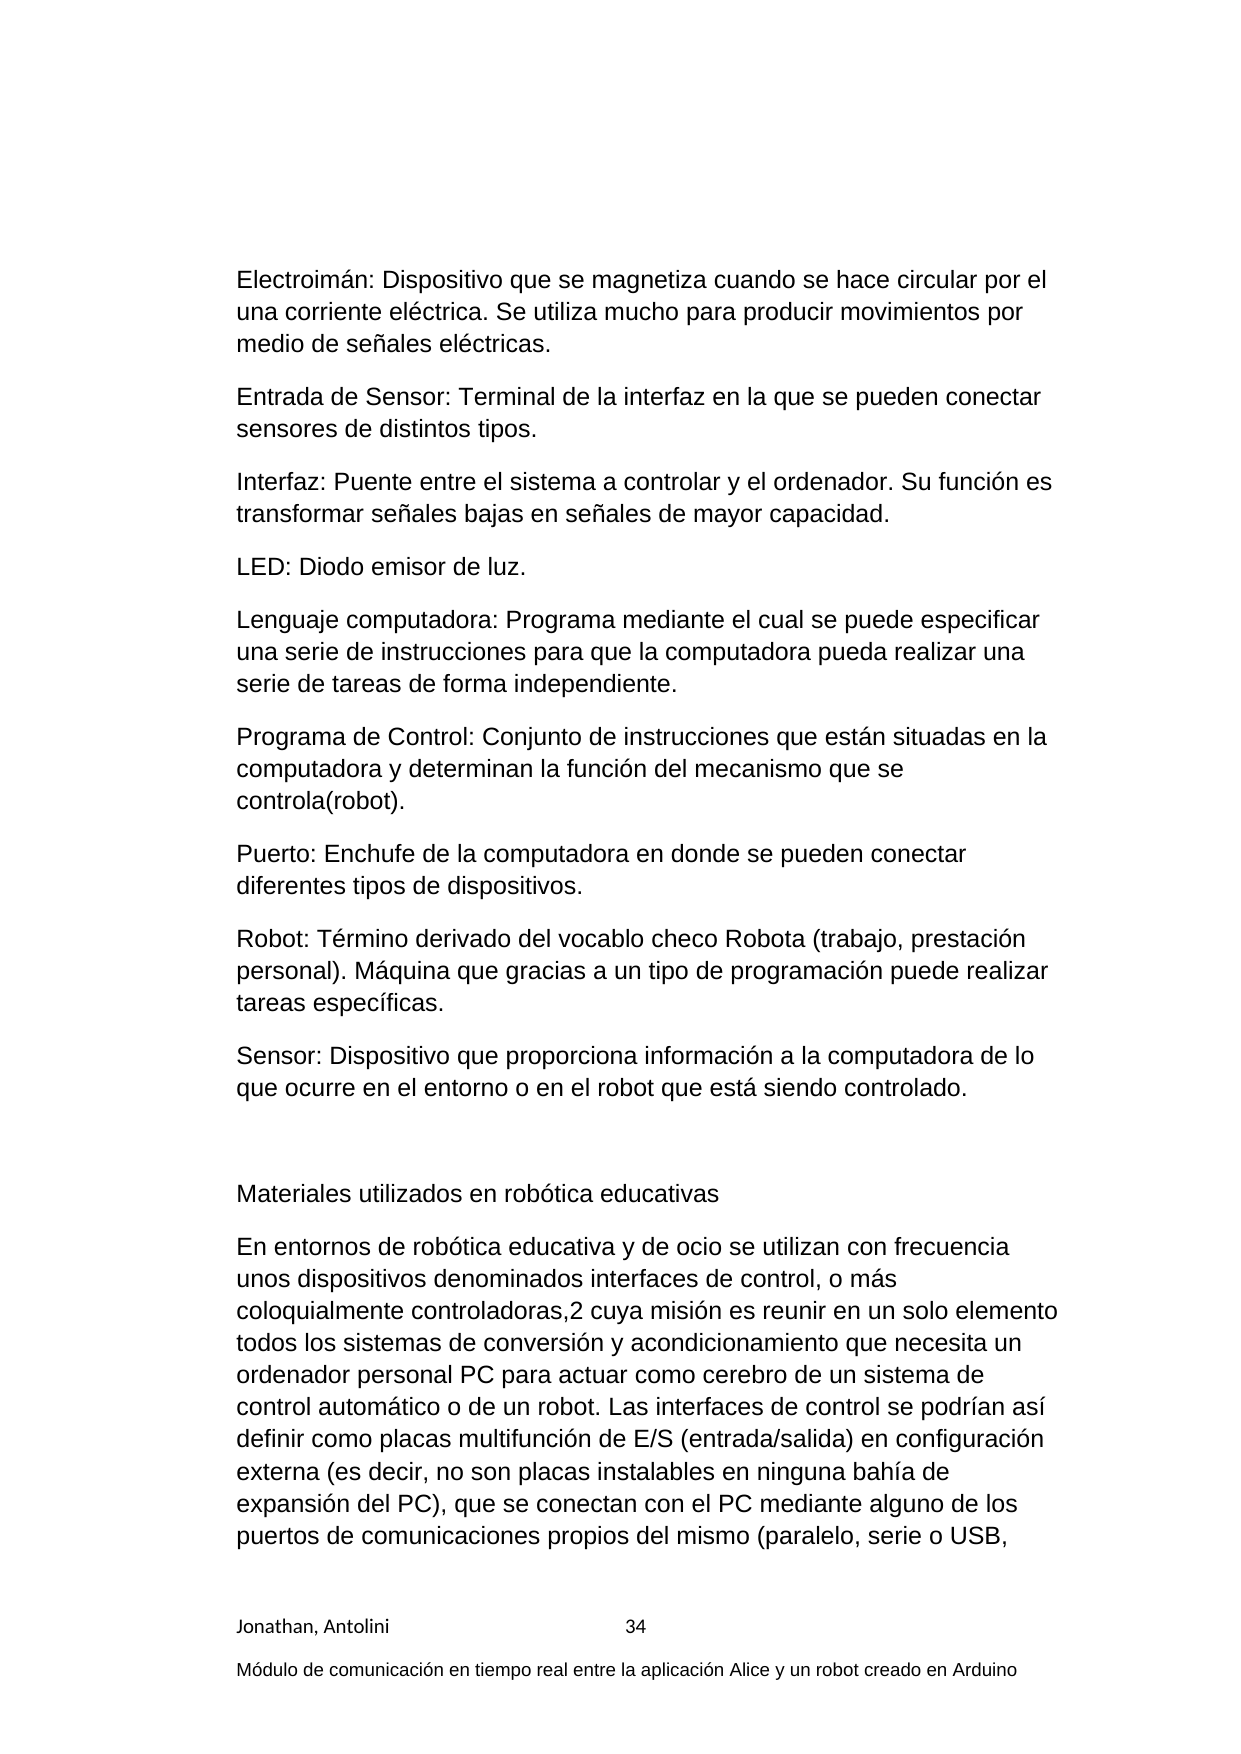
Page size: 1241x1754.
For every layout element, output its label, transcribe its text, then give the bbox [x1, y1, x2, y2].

text Entrada de Sensor: Terminal de la interfaz en la que se pueden conectar sensores de distintos tipos. [236, 383, 1063, 443]
text Electroimán: Dispositivo que se magnetiza cuando se hace circular por el una corriente eléctrica. Se utiliza mucho para producir movimientos por medio de señales eléctricas. [236, 266, 1063, 358]
text LED: Diodo emisor de luz. [236, 553, 1063, 581]
text Sensor: Dispositivo que proporciona información a la computadora de lo que ocurre en el entorno o en el robot que está siendo controlado. [236, 1042, 1063, 1102]
text Robot: Término derivado del vocablo checo Robota (trabajo, prestación personal). Máquina que gracias a un tipo de programación puede realizar tareas específicas. [236, 925, 1063, 1017]
text Materiales utilizados en robótica educativas [236, 1180, 1063, 1208]
text Interfaz: Puente entre el sistema a controlar y el ordenador. Su función es transformar señales bajas en señales de mayor capacidad. [236, 468, 1063, 528]
text Lenguaje computadora: Programa mediante el cual se puede especificar una serie de instrucciones para que la computadora pueda realizar una serie de tareas de forma independiente. [236, 606, 1063, 698]
text Puerto: Enchufe de la computadora en donde se pueden conectar diferentes tipos de dispositivos. [236, 840, 1063, 900]
text Programa de Control: Conjunto de instrucciones que están situadas en la computadora y determinan la función del mecanismo que se controla(robot). [236, 723, 1063, 815]
text En entornos de robótica educativa y de ocio se utilizan con frecuencia unos dispositivos denominados interfaces de control, o más coloquialmente controladoras,2 cuya misión es reunir en un solo elemento todos los sistemas de conversión y acondicionamiento que necesita un ordenador personal PC para actuar como cerebro de un sistema de control automático o de un robot. Las interfaces de control se podrían así definir como placas multifunción de E/S (entrada/salida) en configuración externa (es decir, no son placas instalables en ninguna bahía de expansión del PC), que se conectan con el PC mediante alguno de los puertos de comunicaciones propios del mismo (paralelo, serie o USB, [236, 1233, 1063, 1549]
